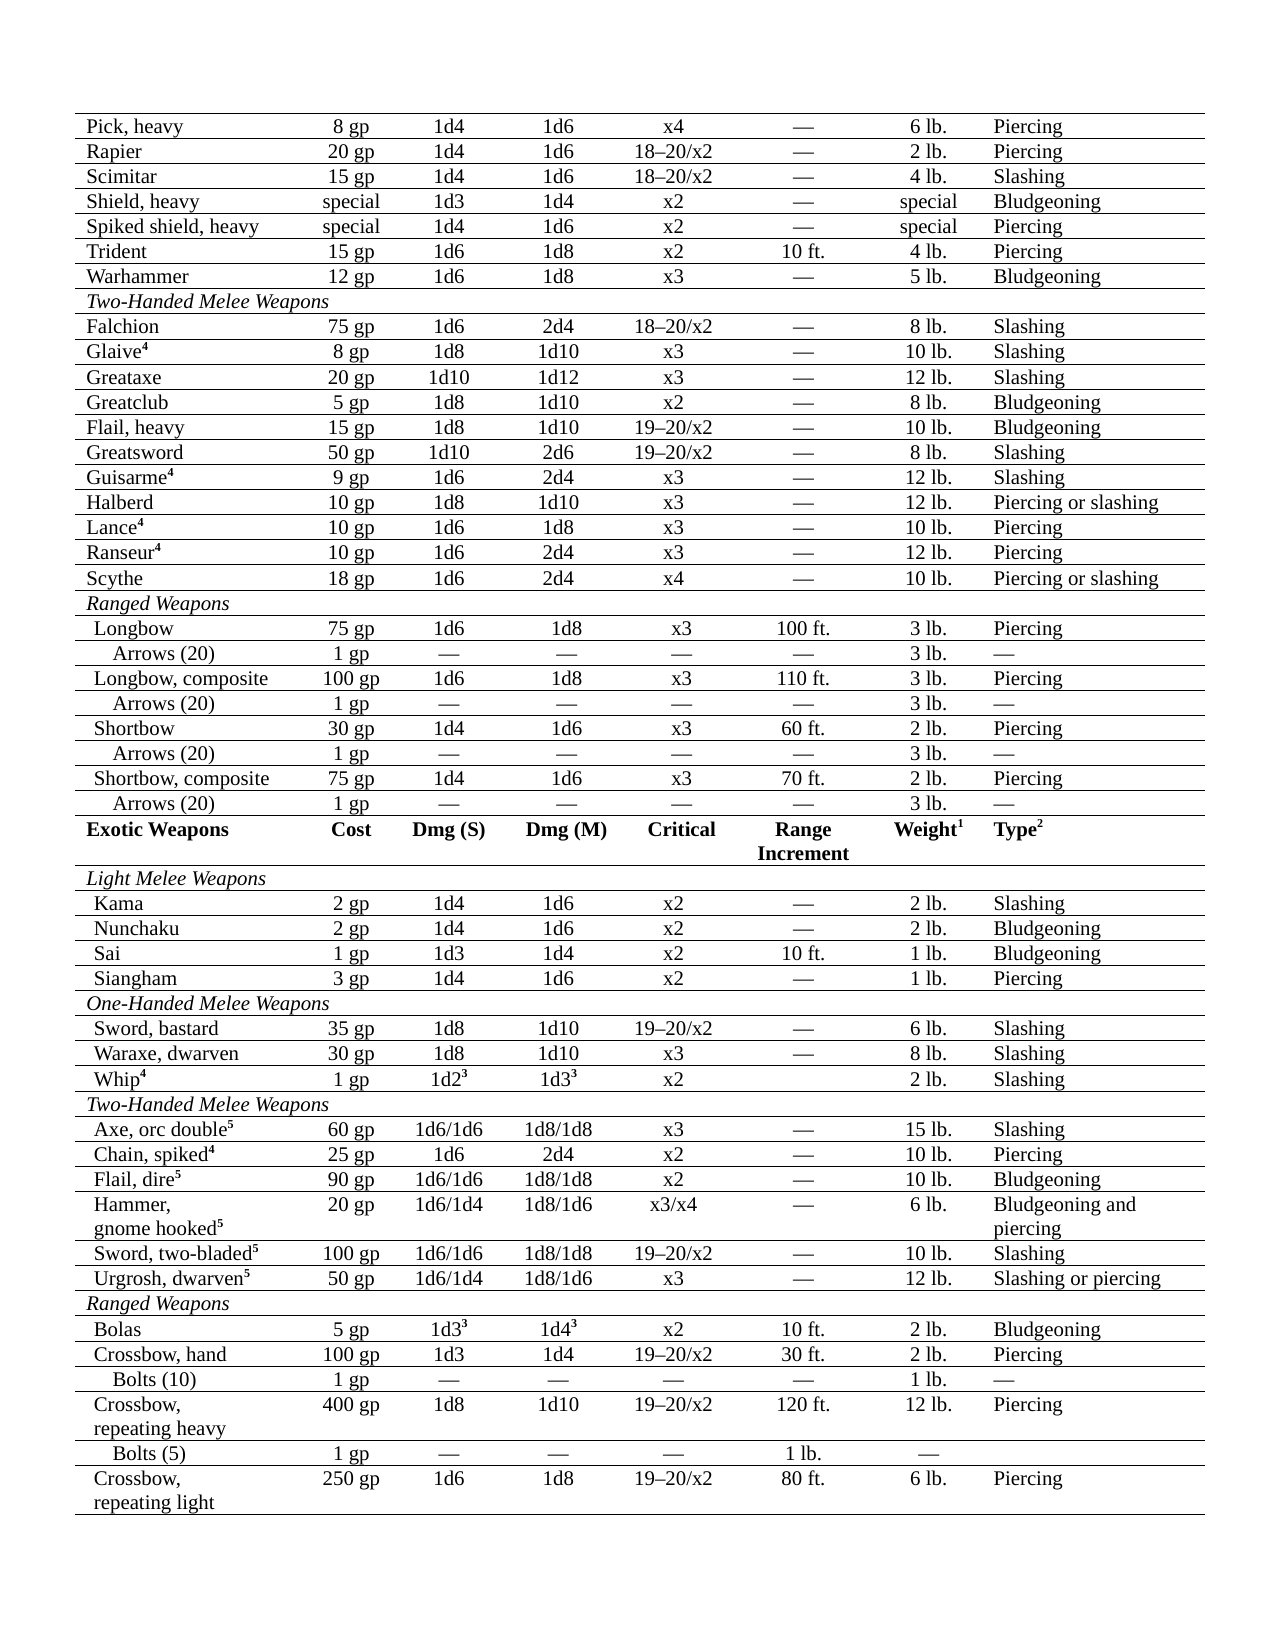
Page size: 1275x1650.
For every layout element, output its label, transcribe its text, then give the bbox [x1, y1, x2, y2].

table_cell 35 gp [306, 1016, 396, 1040]
table_cell 2 gp [306, 916, 396, 940]
table_cell x2 [615, 239, 732, 263]
table_cell — [982, 741, 1205, 765]
table_cell 25 gp [306, 1142, 396, 1166]
table_cell 1d3 [396, 189, 501, 213]
table_cell 1d6 [501, 891, 615, 915]
table_cell Rapier [75, 139, 306, 163]
table_cell 1d8 [396, 340, 501, 363]
table_cell Slashing [982, 1117, 1205, 1141]
table_cell — [396, 1441, 501, 1465]
table_cell 100 gp [306, 666, 396, 690]
table_cell 12 gp [306, 264, 396, 288]
table_cell — [732, 515, 875, 539]
table_cell 70 ft. [732, 766, 875, 790]
table_cell 1d6/1d4 [396, 1192, 501, 1240]
table_cell — [732, 139, 875, 163]
table_cell 10 ft. [732, 1316, 875, 1341]
table_cell 1 gp [306, 1367, 396, 1391]
table_cell — [631, 691, 732, 715]
table_cell — [732, 691, 875, 715]
table_cell x3 [615, 515, 732, 539]
table_cell 1d4 [396, 716, 501, 740]
table_cell — [732, 741, 875, 765]
table_cell — [615, 1367, 732, 1391]
table_cell 1 lb. [875, 941, 982, 965]
table_cell 5 gp [306, 390, 396, 414]
table_cell 4 lb. [875, 164, 982, 188]
table_cell 60 gp [306, 1117, 396, 1141]
table_cell One-Handed Melee Weapons [75, 991, 1205, 1015]
table_cell — [615, 1441, 732, 1465]
table_cell Slashing [982, 891, 1205, 915]
table_cell 15 gp [306, 239, 396, 263]
table_cell — [732, 340, 875, 363]
table_cell — [982, 691, 1205, 715]
table_cell — [501, 641, 631, 665]
table_cell 75 gp [306, 616, 396, 640]
table_cell 30 ft. [732, 1342, 875, 1366]
table_cell x2 [615, 1316, 732, 1341]
table_cell 1d10 [501, 1016, 615, 1040]
table_cell 3 gp [306, 966, 396, 990]
table_cell — [732, 390, 875, 414]
table_cell — [732, 465, 875, 489]
table_cell 1d23 [396, 1066, 501, 1091]
table_cell Sword, bastard [75, 1016, 306, 1040]
table_cell 400 gp [306, 1392, 396, 1440]
table_cell x2 [615, 966, 732, 990]
table_cell — [501, 741, 631, 765]
table_cell — [732, 415, 875, 439]
table_cell Slashing [982, 1016, 1205, 1040]
table_cell 1d8/1d8 [501, 1117, 615, 1141]
table_cell x3 [631, 766, 732, 790]
table_cell 12 lb. [875, 540, 982, 564]
table_cell Nunchaku [75, 916, 306, 940]
table_cell — [732, 916, 875, 940]
table_cell 1d3 [396, 941, 501, 965]
table_cell 1d6/1d4 [396, 1266, 501, 1290]
table_cell Flail, dire5 [75, 1167, 306, 1191]
table_cell 1d4 [396, 139, 501, 163]
table_cell x4 [615, 114, 732, 138]
table_cell 1d8 [396, 1041, 501, 1065]
table_cell 1d6 [501, 214, 615, 238]
table_cell Range Increment [732, 816, 875, 864]
table_cell 20 gp [306, 1192, 396, 1240]
table_cell Sword, two-bladed5 [75, 1241, 306, 1265]
table_cell 75 gp [306, 766, 396, 790]
table_cell 1d10 [396, 365, 501, 389]
table_cell 1 gp [306, 1441, 396, 1465]
table_cell 1d8/1d8 [501, 1167, 615, 1191]
table_cell Type2 [982, 816, 1205, 864]
table_cell 80 ft. [732, 1466, 875, 1514]
table_cell 100 gp [306, 1342, 396, 1366]
table_cell x2 [615, 1066, 732, 1091]
table_cell 1d43 [501, 1316, 615, 1341]
table_cell 250 gp [306, 1466, 396, 1514]
table_cell 30 gp [306, 1041, 396, 1065]
table_cell Waraxe, dwarven [75, 1041, 306, 1065]
table_cell 10 ft. [732, 239, 875, 263]
table_cell 8 lb. [875, 314, 982, 338]
table_cell 3 lb. [875, 641, 982, 665]
table_cell 2 lb. [875, 1066, 982, 1091]
table_cell Piercing [982, 214, 1205, 238]
table_cell 1d8/1d6 [501, 1266, 615, 1290]
table_cell Crossbow, repeating heavy [75, 1392, 306, 1440]
table_cell 1d6 [501, 966, 615, 990]
table_cell 50 gp [306, 440, 396, 464]
table_cell 2 lb. [875, 139, 982, 163]
table_cell 1d6 [501, 164, 615, 188]
table_cell Longbow, composite [75, 666, 306, 690]
table_cell Greatsword [75, 440, 306, 464]
table_cell 30 gp [306, 716, 396, 740]
table_cell — [732, 164, 875, 188]
table_cell 1d4 [396, 916, 501, 940]
table_cell 3 lb. [875, 741, 982, 765]
table_cell 2d4 [501, 540, 615, 564]
table_cell 15 gp [306, 164, 396, 188]
table_cell Slashing [982, 465, 1205, 489]
table_cell — [732, 189, 875, 213]
table_cell 15 lb. [875, 1117, 982, 1141]
table_cell 20 gp [306, 365, 396, 389]
table_cell 60 ft. [732, 716, 875, 740]
table_cell 6 lb. [875, 114, 982, 138]
table_cell Piercing [982, 540, 1205, 564]
table_cell Arrows (20) [75, 741, 306, 765]
table_cell Two-Handed Melee Weapons [75, 1092, 1205, 1116]
table_cell Slashing or piercing [982, 1266, 1205, 1290]
table_cell Piercing [982, 1142, 1205, 1166]
table_cell — [732, 1117, 875, 1141]
table_cell 1d8 [501, 264, 615, 288]
table_cell Bludgeoning [982, 264, 1205, 288]
table_cell 20 gp [306, 139, 396, 163]
table_cell x2 [615, 214, 732, 238]
table_cell 2 lb. [875, 1342, 982, 1366]
table_cell 110 ft. [732, 666, 875, 690]
table_cell Bludgeoning and piercing [982, 1192, 1205, 1240]
table_cell 2d4 [501, 1142, 615, 1166]
table_cell — [732, 1367, 875, 1391]
table_cell Piercing [982, 666, 1205, 690]
table_cell 2d4 [501, 465, 615, 489]
table_cell 1d8/1d8 [501, 1241, 615, 1265]
table_cell Dmg (S) [396, 816, 501, 864]
table_cell 12 lb. [875, 490, 982, 514]
table_cell Cost [306, 816, 396, 864]
table_cell — [732, 314, 875, 338]
table_cell Chain, spiked4 [75, 1142, 306, 1166]
table_cell Piercing [982, 616, 1205, 640]
table_cell 1d4 [501, 1342, 615, 1366]
table_cell x3 [615, 490, 732, 514]
table_cell Bludgeoning [982, 916, 1205, 940]
table_cell 19–20/x2 [615, 440, 732, 464]
table_cell — [631, 741, 732, 765]
table_cell 15 gp [306, 415, 396, 439]
table_cell x3 [631, 666, 732, 690]
table_cell 1d8 [501, 515, 615, 539]
table_cell — [732, 791, 875, 815]
table_cell x3 [615, 1117, 732, 1141]
table_cell — [732, 365, 875, 389]
table_cell — [501, 1367, 615, 1391]
table_cell 8 gp [306, 114, 396, 138]
table_cell 2 gp [306, 891, 396, 915]
table_cell 1d6 [501, 114, 615, 138]
table_cell 1d12 [501, 365, 615, 389]
table_cell Bludgeoning [982, 390, 1205, 414]
table_cell Ranseur4 [75, 540, 306, 564]
table_cell — [732, 565, 875, 589]
table_cell 6 lb. [875, 1016, 982, 1040]
table_cell Shield, heavy [75, 189, 306, 213]
table_cell 2 lb. [875, 916, 982, 940]
table_cell x3 [631, 716, 732, 740]
table_cell — [732, 490, 875, 514]
table_cell 12 lb. [875, 1392, 982, 1440]
table_cell 1d6 [396, 1142, 501, 1166]
table_cell — [732, 214, 875, 238]
table_cell 1d6 [501, 766, 631, 790]
table_cell 2 lb. [875, 1316, 982, 1341]
table_cell Falchion [75, 314, 306, 338]
table_cell x3 [615, 340, 732, 363]
table_cell special [306, 214, 396, 238]
table_cell 10 lb. [875, 565, 982, 589]
table_cell x3 [615, 264, 732, 288]
table_cell — [875, 1441, 982, 1465]
table_cell Bolts (5) [75, 1441, 306, 1465]
table_cell 1 lb. [732, 1441, 875, 1465]
table_cell Scythe [75, 565, 306, 589]
table_cell 10 lb. [875, 415, 982, 439]
table_cell Greatclub [75, 390, 306, 414]
table_cell Crossbow, hand [75, 1342, 306, 1366]
table_cell — [732, 1142, 875, 1166]
table_cell Bludgeoning [982, 1167, 1205, 1191]
table_cell 5 gp [306, 1316, 396, 1341]
table_cell Guisarme4 [75, 465, 306, 489]
table_cell 1d4 [396, 214, 501, 238]
table_cell Piercing [982, 114, 1205, 138]
table_cell Bludgeoning [982, 415, 1205, 439]
table_cell 12 lb. [875, 1266, 982, 1290]
table_cell — [732, 1266, 875, 1290]
table_cell 1 gp [306, 1066, 396, 1091]
table_cell 3 lb. [875, 616, 982, 640]
table_cell Halberd [75, 490, 306, 514]
table_cell Piercing [982, 966, 1205, 990]
table_cell Hammer, gnome hooked5 [75, 1192, 306, 1240]
table_cell 1d4 [396, 766, 501, 790]
table_cell Siangham [75, 966, 306, 990]
table_cell — [732, 641, 875, 665]
table_cell 1d10 [396, 440, 501, 464]
table_cell Sai [75, 941, 306, 965]
table_cell — [396, 741, 501, 765]
table_cell Ranged Weapons [75, 591, 1205, 614]
table_cell 1d6 [396, 666, 501, 690]
table_cell Exotic Weapons [75, 816, 306, 864]
table_cell 19–20/x2 [615, 415, 732, 439]
table_cell Piercing [982, 716, 1205, 740]
table_cell Bludgeoning [982, 1316, 1205, 1341]
table_cell — [396, 1367, 501, 1391]
table_cell Dmg (M) [501, 816, 631, 864]
table_cell 1d8 [501, 239, 615, 263]
table_cell Warhammer [75, 264, 306, 288]
table_cell Weight1 [875, 816, 982, 864]
table_cell 10 gp [306, 540, 396, 564]
table_cell 10 lb. [875, 1142, 982, 1166]
table_cell 1d10 [501, 490, 615, 514]
table_cell Flail, heavy [75, 415, 306, 439]
table_cell — [732, 540, 875, 564]
table_cell Bolas [75, 1316, 306, 1341]
table_cell 100 gp [306, 1241, 396, 1265]
table_cell 19–20/x2 [615, 1466, 732, 1514]
table_cell 18–20/x2 [615, 164, 732, 188]
table_cell Slashing [982, 1066, 1205, 1091]
table_cell 1d4 [396, 891, 501, 915]
table_cell 18–20/x2 [615, 314, 732, 338]
table_cell 1 gp [306, 741, 396, 765]
table_cell — [396, 641, 501, 665]
table_cell Piercing [982, 239, 1205, 263]
table_cell x2 [615, 916, 732, 940]
table_cell 3 lb. [875, 791, 982, 815]
table_cell 1 gp [306, 791, 396, 815]
table_cell Longbow [75, 616, 306, 640]
table_cell x2 [615, 891, 732, 915]
table_cell 1 gp [306, 641, 396, 665]
table_cell 19–20/x2 [615, 1392, 732, 1440]
table_cell 90 gp [306, 1167, 396, 1191]
table_cell Critical [631, 816, 732, 864]
table_cell 1d4 [396, 966, 501, 990]
table_cell Trident [75, 239, 306, 263]
table_cell — [732, 1167, 875, 1191]
table_cell x2 [615, 390, 732, 414]
table_cell — [982, 1367, 1205, 1391]
table_cell 1 gp [306, 941, 396, 965]
table_cell Scimitar [75, 164, 306, 188]
table_cell 1d10 [501, 1041, 615, 1065]
table_cell Shortbow [75, 716, 306, 740]
table_cell Light Melee Weapons [75, 866, 1205, 890]
table_cell Shortbow, composite [75, 766, 306, 790]
table_cell 1d33 [501, 1066, 615, 1091]
table_cell Slashing [982, 1041, 1205, 1065]
table_cell 6 lb. [875, 1466, 982, 1514]
table_cell 1d10 [501, 415, 615, 439]
table_cell — [501, 691, 631, 715]
table_cell 9 gp [306, 465, 396, 489]
table_cell 8 lb. [875, 440, 982, 464]
table_cell 1d3 [396, 1342, 501, 1366]
table_cell 8 lb. [875, 1041, 982, 1065]
table_cell 2d6 [501, 440, 615, 464]
table_cell Ranged Weapons [75, 1291, 1205, 1315]
table_cell special [306, 189, 396, 213]
table_cell 100 ft. [732, 616, 875, 640]
table_cell Piercing [982, 515, 1205, 539]
table_cell 10 gp [306, 515, 396, 539]
table_cell x2 [615, 189, 732, 213]
table_cell 10 lb. [875, 515, 982, 539]
table_cell 8 gp [306, 340, 396, 363]
table_cell 1d6 [396, 540, 501, 564]
table_cell — [732, 1016, 875, 1040]
table_cell 18 gp [306, 565, 396, 589]
table_cell 5 lb. [875, 264, 982, 288]
table_cell 1d6 [396, 1466, 501, 1514]
table_cell — [982, 641, 1205, 665]
table_cell — [732, 114, 875, 138]
table_cell special [875, 214, 982, 238]
table_cell 2 lb. [875, 716, 982, 740]
table_cell Bolts (10) [75, 1367, 306, 1391]
table_cell 1d6 [501, 716, 631, 740]
table_cell — [732, 1192, 875, 1240]
table_cell 1d33 [396, 1316, 501, 1341]
table_cell Arrows (20) [75, 791, 306, 815]
table_cell 1d8 [501, 666, 631, 690]
table_cell Axe, orc double5 [75, 1117, 306, 1141]
table_cell 1d8 [396, 1392, 501, 1440]
table_cell 1 gp [306, 691, 396, 715]
table_cell 1d8 [501, 616, 631, 640]
table_cell Slashing [982, 440, 1205, 464]
table_cell — [732, 1241, 875, 1265]
table_cell Greataxe [75, 365, 306, 389]
table_cell 1d6/1d6 [396, 1167, 501, 1191]
table_cell 10 ft. [732, 941, 875, 965]
table_cell [982, 1441, 1205, 1465]
table_cell Pick, heavy [75, 114, 306, 138]
table_cell Piercing or slashing [982, 565, 1205, 589]
table_cell 1d8 [396, 390, 501, 414]
table_cell Glaive4 [75, 340, 306, 363]
table_cell x2 [615, 941, 732, 965]
table_cell 1 lb. [875, 966, 982, 990]
table_cell — [732, 440, 875, 464]
table_cell 3 lb. [875, 691, 982, 715]
table_cell x3 [615, 1041, 732, 1065]
table_cell 1d10 [501, 390, 615, 414]
table_cell 1d8 [396, 1016, 501, 1040]
table_cell — [501, 791, 631, 815]
table_cell 4 lb. [875, 239, 982, 263]
table_cell 12 lb. [875, 365, 982, 389]
table_cell 1d8/1d6 [501, 1192, 615, 1240]
table_cell 1d4 [501, 189, 615, 213]
table_cell 1d8 [396, 490, 501, 514]
table_cell 18–20/x2 [615, 139, 732, 163]
table_cell 19–20/x2 [615, 1342, 732, 1366]
table_cell x2 [615, 1167, 732, 1191]
table_cell 1d6 [501, 916, 615, 940]
table_cell 8 lb. [875, 390, 982, 414]
table_cell x3 [631, 616, 732, 640]
table_cell 12 lb. [875, 465, 982, 489]
table_cell — [732, 1041, 875, 1065]
table_cell 19–20/x2 [615, 1016, 732, 1040]
table_cell 1d6/1d6 [396, 1241, 501, 1265]
table_cell 1d6/1d6 [396, 1117, 501, 1141]
table_cell 1d6 [396, 616, 501, 640]
table_cell 1d10 [501, 1392, 615, 1440]
table_cell 1d4 [396, 164, 501, 188]
table_cell x3 [615, 540, 732, 564]
table_cell Piercing [982, 139, 1205, 163]
table_cell 1d6 [396, 264, 501, 288]
table_cell Urgrosh, dwarven5 [75, 1266, 306, 1290]
table_cell 1d4 [501, 941, 615, 965]
table_cell Bludgeoning [982, 189, 1205, 213]
table_cell 10 gp [306, 490, 396, 514]
table_cell x3 [615, 465, 732, 489]
table_cell 1d6 [396, 565, 501, 589]
table_cell x4 [615, 565, 732, 589]
table_cell — [982, 791, 1205, 815]
table_cell Arrows (20) [75, 691, 306, 715]
table_cell 2d4 [501, 314, 615, 338]
table_cell 1d6 [396, 515, 501, 539]
table_cell Spiked shield, heavy [75, 214, 306, 238]
table_cell 10 lb. [875, 1167, 982, 1191]
table_cell 75 gp [306, 314, 396, 338]
table_cell 1d10 [501, 340, 615, 363]
table_cell Piercing [982, 1392, 1205, 1440]
table_cell — [732, 264, 875, 288]
table_cell special [875, 189, 982, 213]
table_cell 50 gp [306, 1266, 396, 1290]
table_cell 1d6 [501, 139, 615, 163]
table_cell — [732, 966, 875, 990]
table_cell Slashing [982, 365, 1205, 389]
table_cell 1d4 [396, 114, 501, 138]
table_cell Slashing [982, 164, 1205, 188]
table_cell 19–20/x2 [615, 1241, 732, 1265]
table_cell [732, 1066, 875, 1091]
table_cell Piercing or slashing [982, 490, 1205, 514]
table_cell Kama [75, 891, 306, 915]
table_cell Arrows (20) [75, 641, 306, 665]
table_cell 2d4 [501, 565, 615, 589]
table_cell 1d6 [396, 239, 501, 263]
table_cell 3 lb. [875, 666, 982, 690]
table_cell x3 [615, 1266, 732, 1290]
table_cell 2 lb. [875, 766, 982, 790]
table_cell Lance4 [75, 515, 306, 539]
table_cell Crossbow, repeating light [75, 1466, 306, 1514]
table_cell — [732, 891, 875, 915]
table_cell x3 [615, 365, 732, 389]
table_cell — [501, 1441, 615, 1465]
table_cell Piercing [982, 1466, 1205, 1514]
table_cell Two-Handed Melee Weapons [75, 289, 1205, 313]
table_cell Slashing [982, 314, 1205, 338]
table_cell 10 lb. [875, 340, 982, 363]
table_cell 1d6 [396, 465, 501, 489]
table_cell 1 lb. [875, 1367, 982, 1391]
table_cell Slashing [982, 1241, 1205, 1265]
table_cell — [396, 791, 501, 815]
table_cell 1d8 [396, 415, 501, 439]
table_cell 10 lb. [875, 1241, 982, 1265]
table_cell — [631, 791, 732, 815]
table_cell x3/x4 [615, 1192, 732, 1240]
table_cell 1d6 [396, 314, 501, 338]
table_cell Piercing [982, 1342, 1205, 1366]
table_cell Piercing [982, 766, 1205, 790]
table_cell — [631, 641, 732, 665]
table_cell 120 ft. [732, 1392, 875, 1440]
table_cell Whip4 [75, 1066, 306, 1091]
table_cell Bludgeoning [982, 941, 1205, 965]
table_cell 6 lb. [875, 1192, 982, 1240]
table_cell Slashing [982, 340, 1205, 363]
table_cell x2 [615, 1142, 732, 1166]
table_cell 2 lb. [875, 891, 982, 915]
table_cell 1d8 [501, 1466, 615, 1514]
table_cell — [396, 691, 501, 715]
